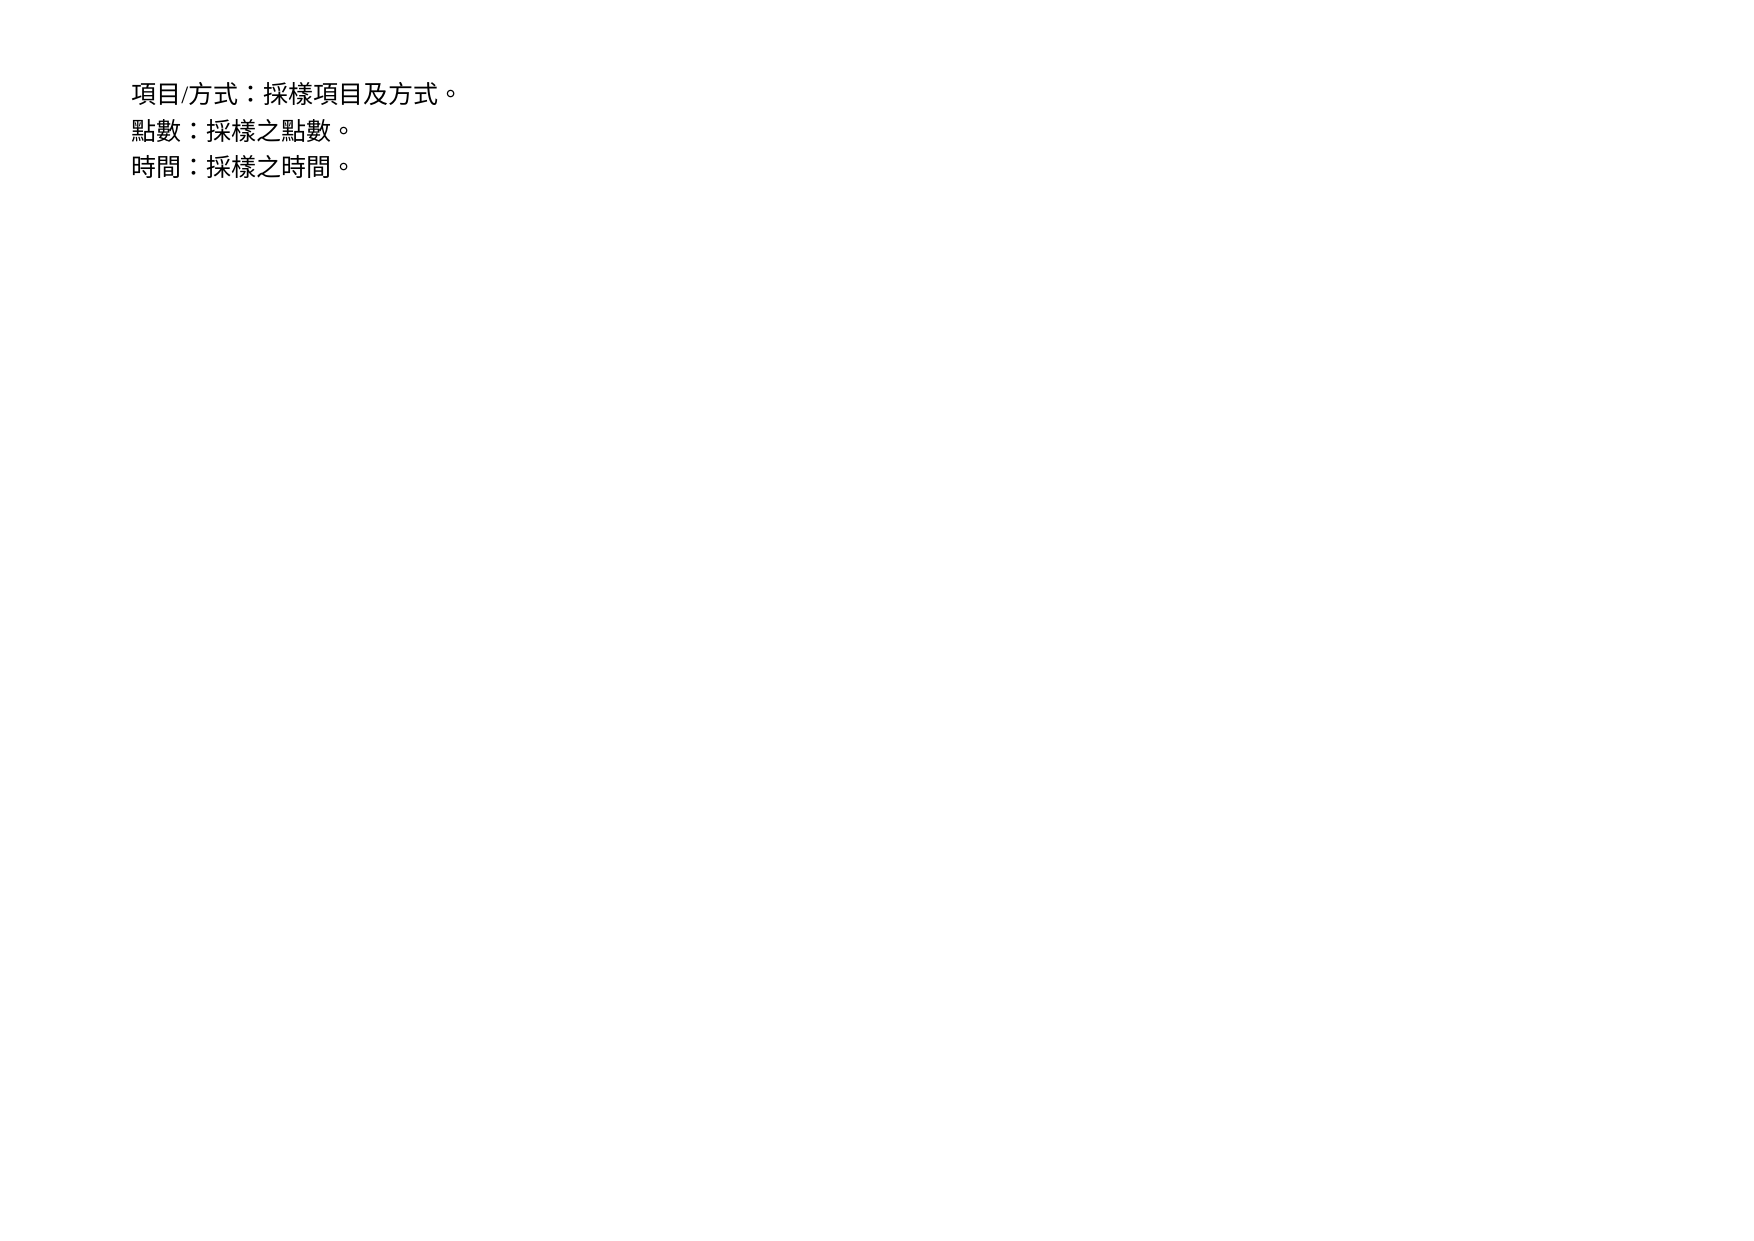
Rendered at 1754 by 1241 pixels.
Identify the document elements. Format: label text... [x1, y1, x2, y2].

text 點數：採樣之點數。 [75, 111, 1679, 147]
text 時間：採樣之時間。 [75, 147, 1679, 184]
text 項目/方式：採樣項目及方式。 [75, 75, 1679, 111]
